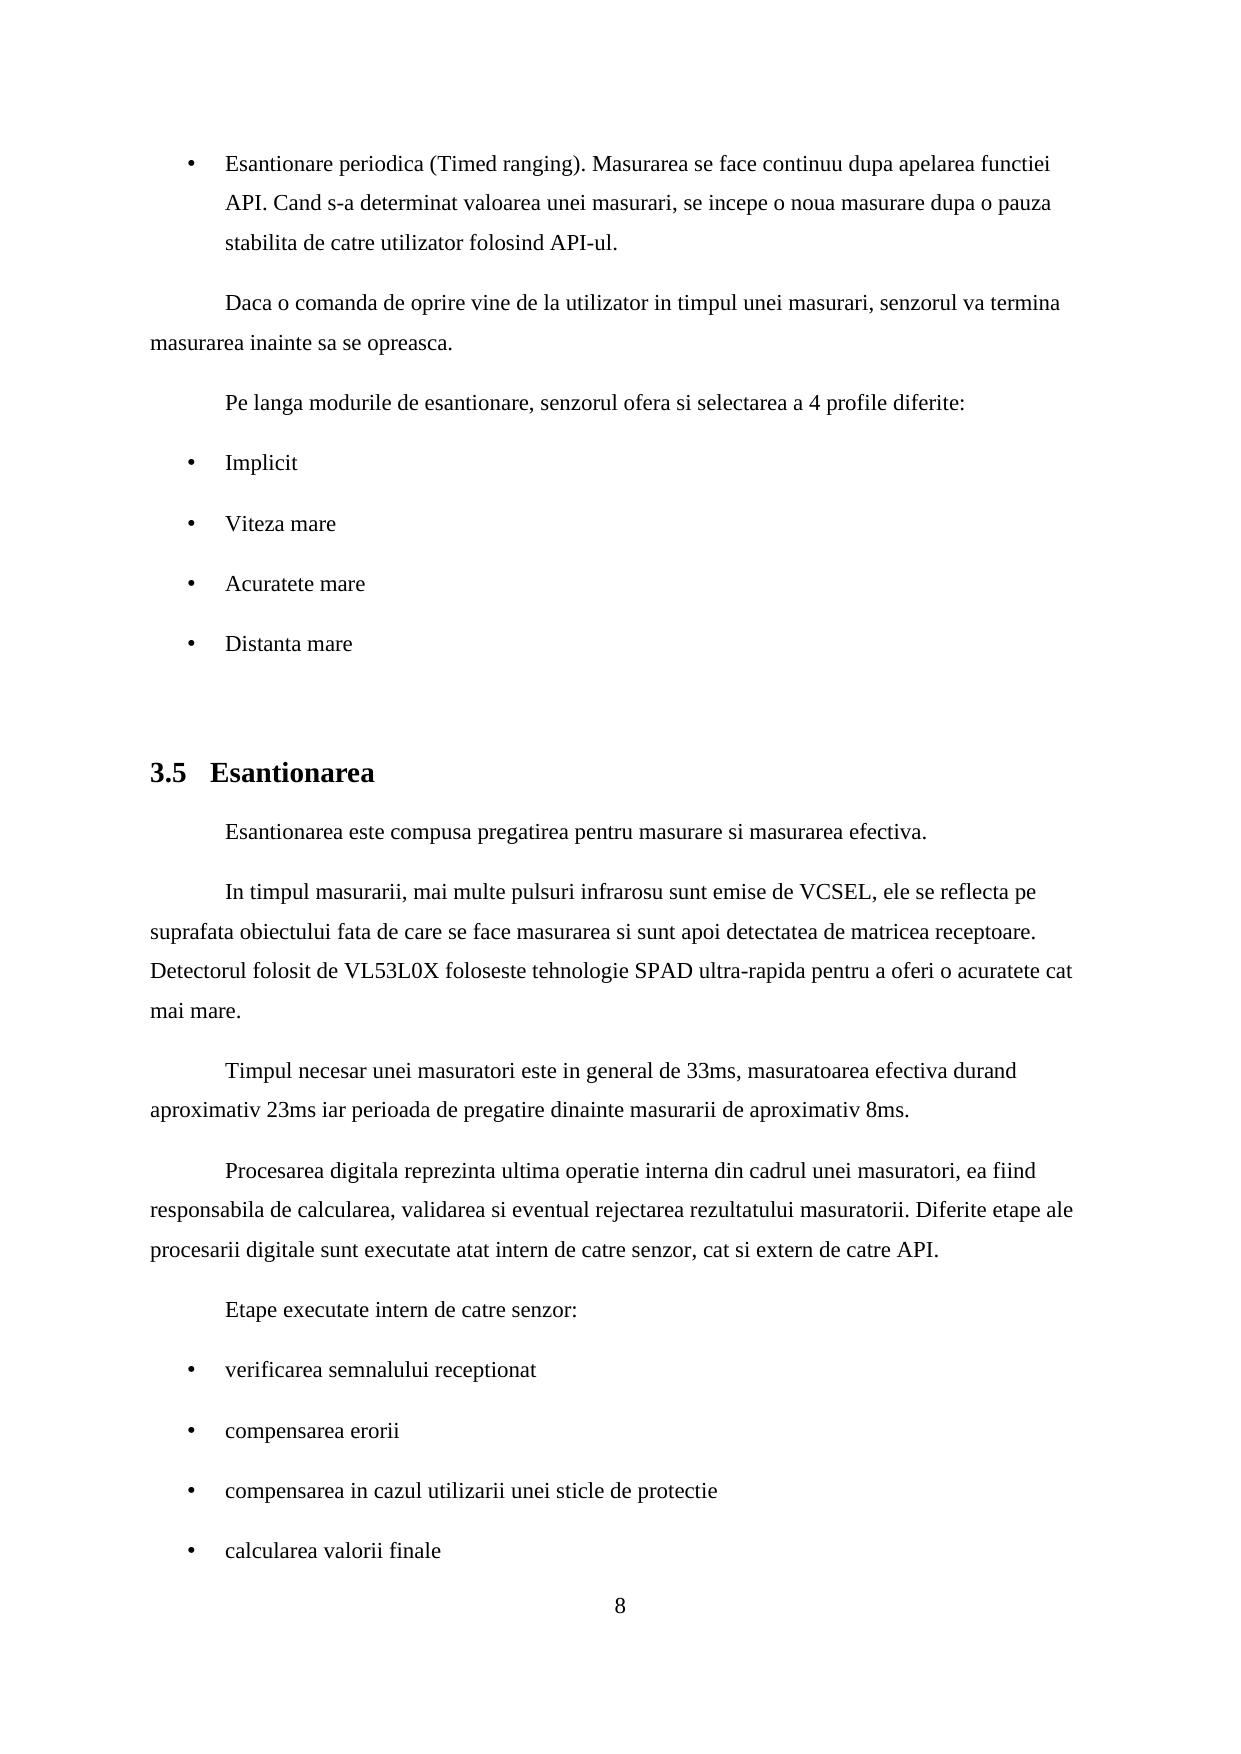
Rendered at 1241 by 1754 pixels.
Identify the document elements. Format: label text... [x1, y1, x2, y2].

text In timpul masurarii, mai multe pulsuri infrarosu sunt emise de VCSEL, ele se reflecta pe suprafata obiectului fata de care se face masurarea si sunt apoi detectatea de matricea receptoare. Detectorul folosit de VL53L0X foloseste tehnologie SPAD ultra-rapida pentru a oferi o acuratete cat mai mare. [150, 878, 1090, 1023]
subtitle Esantionarea [150, 755, 1090, 789]
text Timpul necesar unei masuratori este in general de 33ms, masuratoarea efectiva durand aproximativ 23ms iar perioada de pregatire dinainte masurarii de aproximativ 8ms. [150, 1057, 1090, 1123]
list Viteza mare [187, 510, 1090, 536]
list compensarea erorii [187, 1417, 1090, 1443]
list Acuratete mare [187, 570, 1090, 596]
text Etape executate intern de catre senzor: [150, 1296, 1090, 1322]
list Distanta mare [187, 630, 1090, 657]
text Procesarea digitala reprezinta ultima operatie interna din cadrul unei masuratori, ea fiind responsabila de calcularea, validarea si eventual rejectarea rezultatului masuratorii. Diferite etape ale procesarii digitale sunt executate atat intern de catre senzor, cat si extern de catre API. [150, 1157, 1090, 1262]
list Implicit [187, 449, 1090, 476]
list Esantionare periodica (Timed ranging). Masurarea se face continuu dupa apelarea functiei API. Cand s-a determinat valoarea unei masurari, se incepe o noua masurare dupa o pauza stabilita de catre utilizator folosind API-ul. [187, 150, 1090, 255]
text Daca o comanda de oprire vine de la utilizator in timpul unei masurari, senzorul va termina masurarea inainte sa se opreasca. [150, 289, 1090, 355]
list calcularea valorii finale [187, 1537, 1090, 1564]
list Pe langa modurile de esantionare, senzorul ofera si selectarea a 4 profile diferite: [187, 389, 1090, 415]
list compensarea in cazul utilizarii unei sticle de protectie [187, 1477, 1090, 1503]
text Esantionarea este compusa pregatirea pentru masurare si masurarea efectiva. [150, 818, 1090, 844]
list verificarea semnalului receptionat [187, 1356, 1090, 1383]
